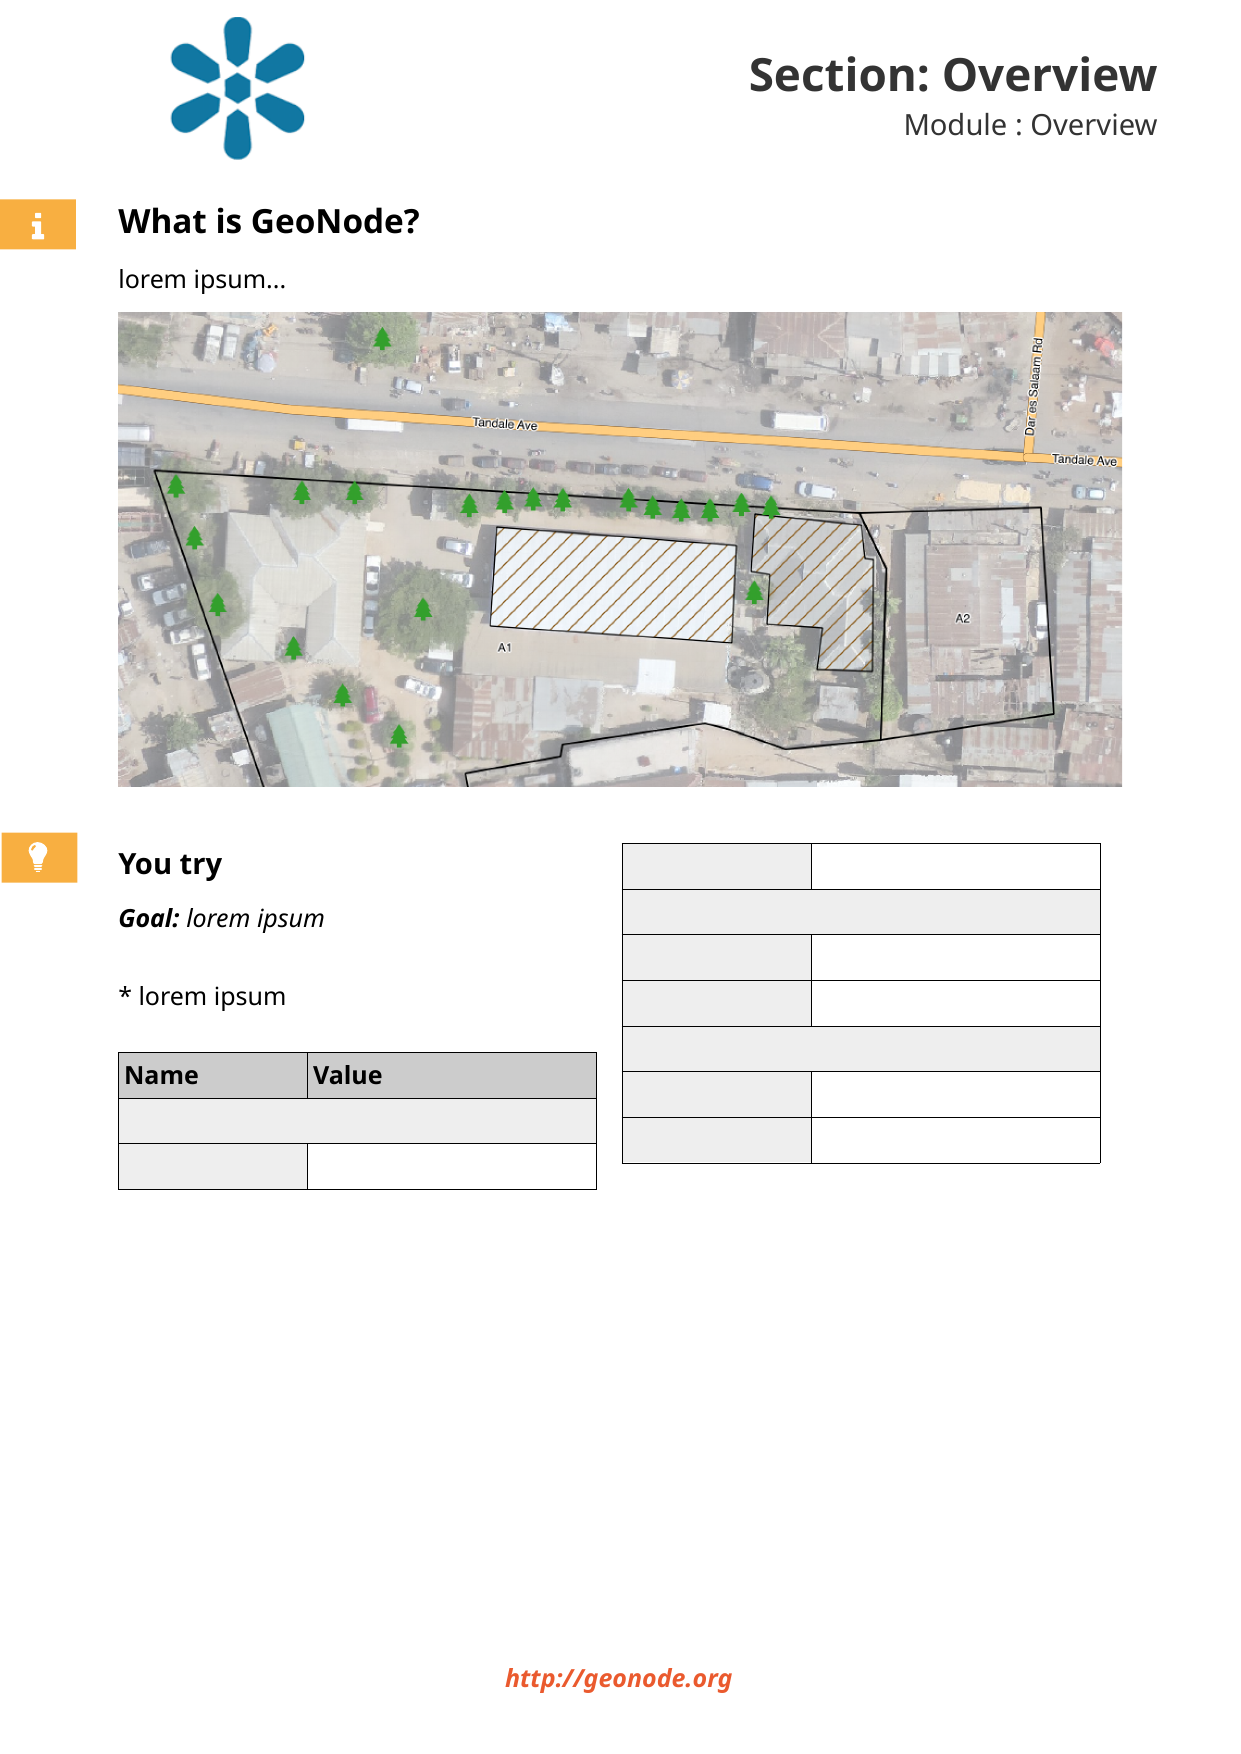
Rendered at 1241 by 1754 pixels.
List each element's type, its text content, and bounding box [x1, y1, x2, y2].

table_cell [623, 844, 811, 889]
table_cell [623, 935, 811, 980]
table_cell [623, 981, 811, 1026]
picture [166, 17, 309, 160]
table_cell [812, 1072, 1100, 1117]
picture [118, 312, 1123, 787]
subtitle What is GeoNode? [118, 198, 1122, 243]
table_cell [812, 1118, 1100, 1162]
table_cell [623, 890, 1100, 934]
table_cell [623, 1118, 811, 1162]
table_cell [812, 844, 1100, 889]
table_cell [119, 1144, 307, 1189]
table_cell [623, 1072, 811, 1117]
text * lorem ipsum [118, 979, 619, 1013]
text You try [118, 843, 619, 883]
table_cell [812, 981, 1100, 1026]
table_cell [623, 1027, 1100, 1071]
text Goal: lorem ipsum [118, 901, 619, 934]
table_cell [119, 1099, 596, 1143]
text lorem ipsum... [118, 262, 1122, 296]
table_cell [308, 1144, 596, 1189]
table_header Value [308, 1053, 596, 1098]
table_header Name [119, 1053, 307, 1098]
table_cell [812, 935, 1100, 980]
